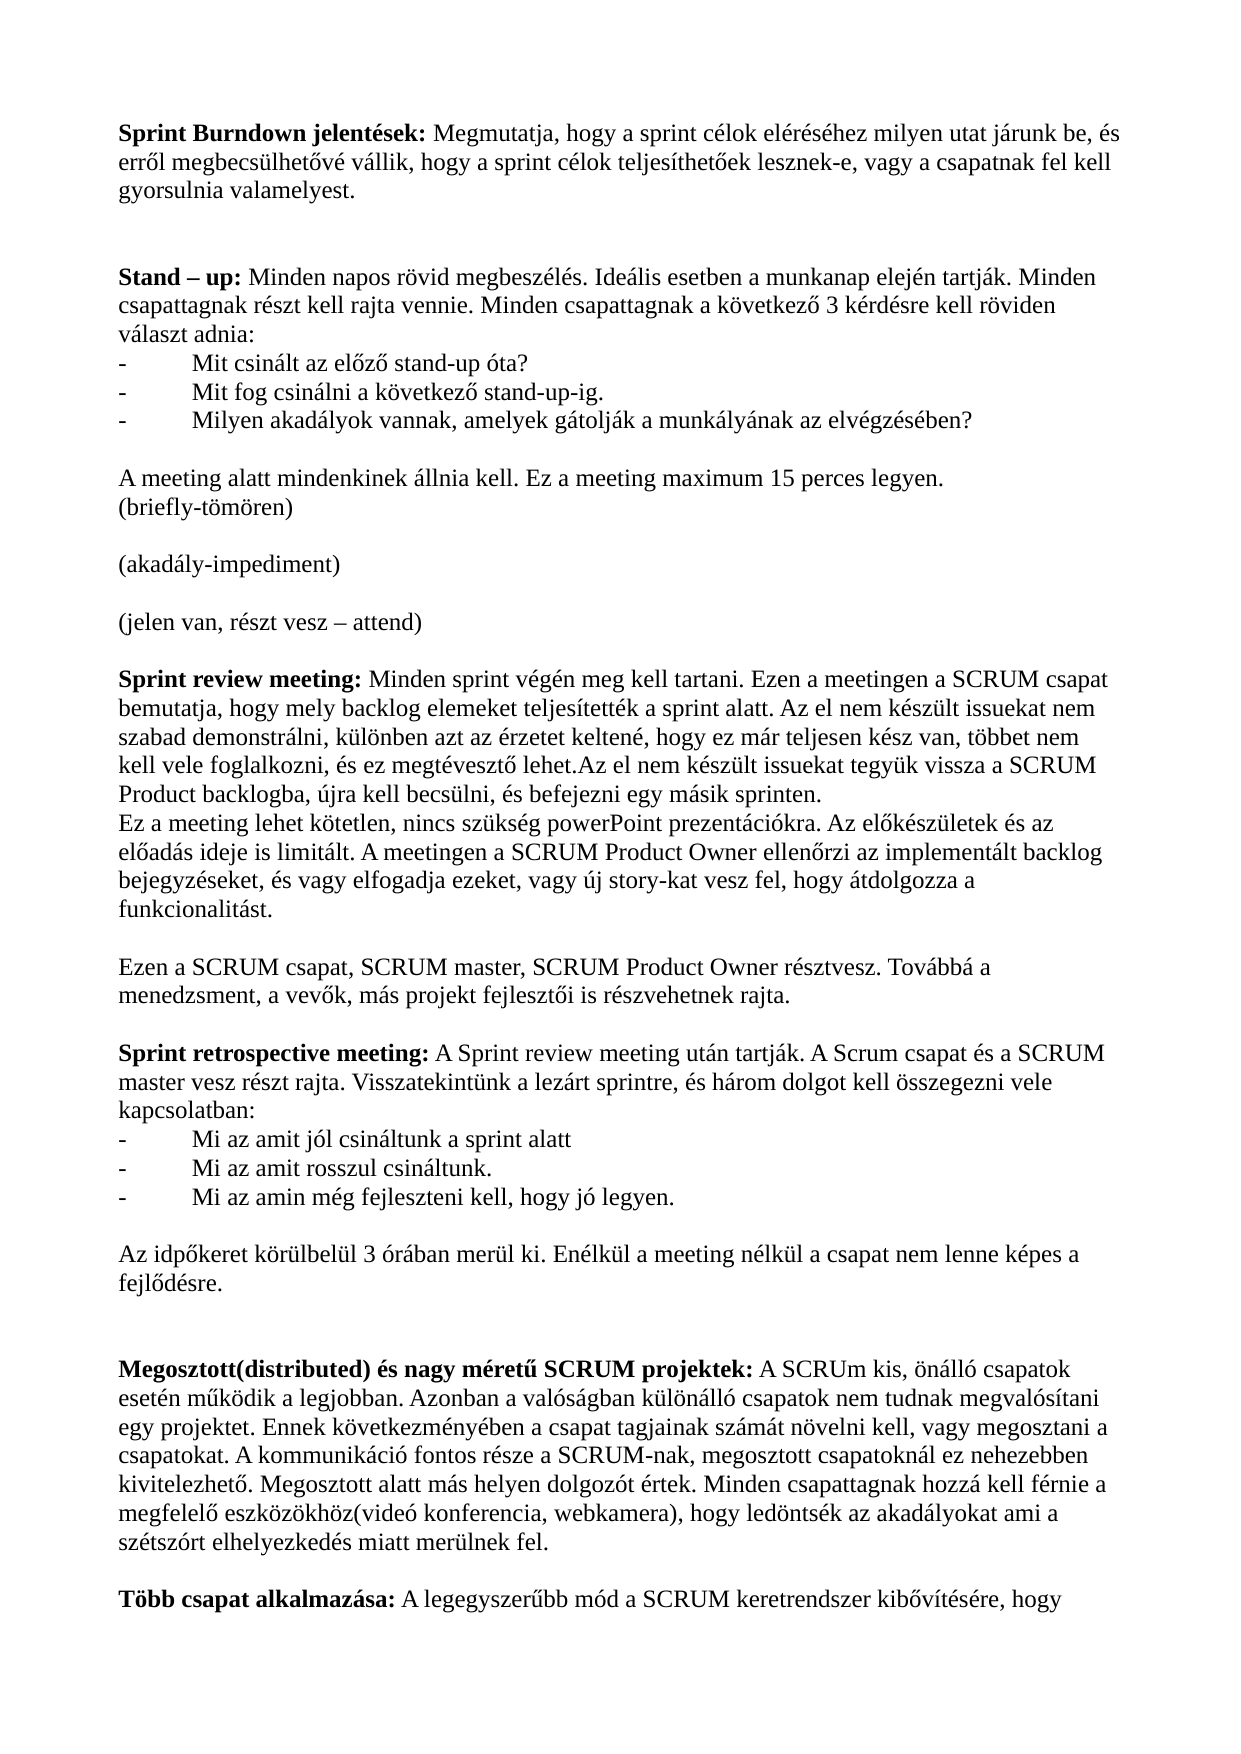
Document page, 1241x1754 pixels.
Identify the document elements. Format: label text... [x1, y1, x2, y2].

text (akadály-impediment) [118, 549, 1122, 578]
text (briefly-tömören) [118, 492, 1122, 521]
text - Mit csinált az előző stand-up óta? [118, 348, 1122, 377]
text - Mi az amin még fejleszteni kell, hogy jó legyen. [118, 1182, 1122, 1211]
text (jelen van, részt vesz – attend) [118, 607, 1122, 636]
text Sprint Burndown jelentések: Megmutatja, hogy a sprint célok eléréséhez milyen utat járunk be, és erről megbecsülhetővé vállik, hogy a sprint célok teljesíthetőek lesznek-e, vagy a csapatnak fel kell gyorsulnia valamelyest. [118, 118, 1122, 204]
text Több csapat alkalmazása: A legegyszerűbb mód a SCRUM keretrendszer kibővítésére, hogy [118, 1584, 1122, 1613]
text - Mi az amit jól csináltunk a sprint alatt [118, 1124, 1122, 1153]
text Megosztott(distributed) és nagy méretű SCRUM projektek: A SCRUm kis, önálló csapatok esetén működik a legjobban. Azonban a valóságban különálló csapatok nem tudnak megvalósítani egy projektet. Ennek következményében a csapat tagjainak számát növelni kell, vagy megosztani a csapatokat. A kommunikáció fontos része a SCRUM-nak, megosztott csapatoknál ez nehezebben kivitelezhető. Megosztott alatt más helyen dolgozót értek. Minden csapattagnak hozzá kell férnie a megfelelő eszközökhöz(videó konferencia, webkamera), hogy ledöntsék az akadályokat ami a szétszórt elhelyezkedés miatt merülnek fel. [118, 1354, 1122, 1556]
text - Mit fog csinálni a következő stand-up-ig. [118, 377, 1122, 406]
text A meeting alatt mindenkinek állnia kell. Ez a meeting maximum 15 perces legyen. [118, 463, 1122, 492]
text Stand – up: Minden napos rövid megbeszélés. Ideális esetben a munkanap elején tartják. Minden csapattagnak részt kell rajta vennie. Minden csapattagnak a következő 3 kérdésre kell röviden választ adnia: [118, 262, 1122, 348]
text - Mi az amit rosszul csináltunk. [118, 1153, 1122, 1182]
text Sprint retrospective meeting: A Sprint review meeting után tartják. A Scrum csapat és a SCRUM master vesz részt rajta. Visszatekintünk a lezárt sprintre, és három dolgot kell összegezni vele kapcsolatban: [118, 1038, 1122, 1124]
text Ez a meeting lehet kötetlen, nincs szükség powerPoint prezentációkra. Az előkészületek és az előadás ideje is limitált. A meetingen a SCRUM Product Owner ellenőrzi az implementált backlog bejegyzéseket, és vagy elfogadja ezeket, vagy új story-kat vesz fel, hogy átdolgozza a funkcionalitást. [118, 808, 1122, 923]
text Az idpőkeret körülbelül 3 órában merül ki. Enélkül a meeting nélkül a csapat nem lenne képes a fejlődésre. [118, 1239, 1122, 1297]
text Sprint review meeting: Minden sprint végén meg kell tartani. Ezen a meetingen a SCRUM csapat bemutatja, hogy mely backlog elemeket teljesítették a sprint alatt. Az el nem készült issuekat nem szabad demonstrálni, különben azt az érzetet keltené, hogy ez már teljesen kész van, többet nem kell vele foglalkozni, és ez megtévesztő lehet.Az el nem készült issuekat tegyük vissza a SCRUM Product backlogba, újra kell becsülni, és befejezni egy másik sprinten. [118, 664, 1122, 808]
text - Milyen akadályok vannak, amelyek gátolják a munkályának az elvégzésében? [118, 406, 1122, 434]
text Ezen a SCRUM csapat, SCRUM master, SCRUM Product Owner résztvesz. Továbbá a menedzsment, a vevők, más projekt fejlesztői is részvehetnek rajta. [118, 952, 1122, 1009]
